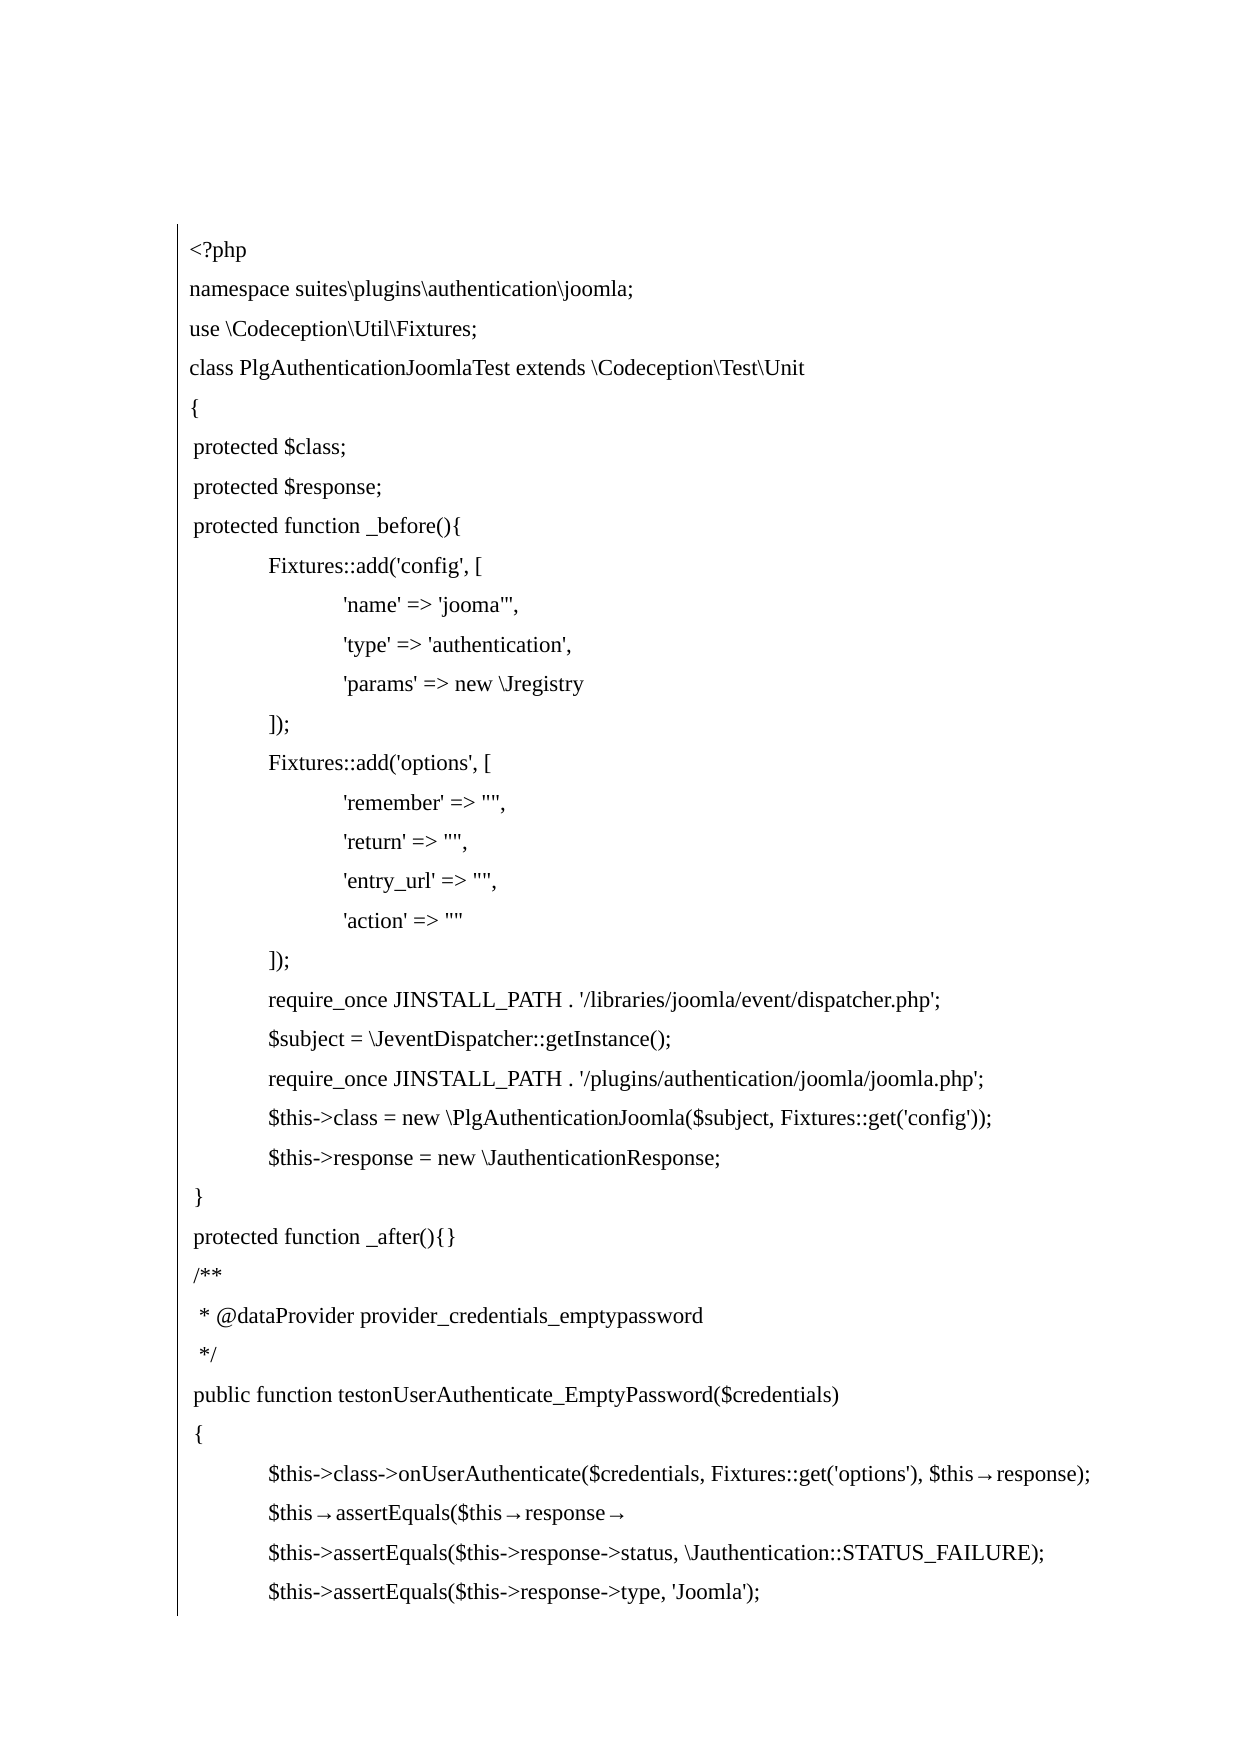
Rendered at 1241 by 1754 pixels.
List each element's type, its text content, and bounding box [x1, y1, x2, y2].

text <?php namespace suites\plugins\authentication\joomla; use \Codeception\Util\Fixtures; class PlgAuthenticationJoomlaTest extends \Codeception\Test\Unit { protected $class; protected $response; protected function _before(){ Fixtures::add('config', [ 'name' => 'jooma"', 'type' => 'authentication', 'params' => new \Jregistry ]); Fixtures::add('options', [ 'remember' => "", 'return' => "", 'entry_url' => "", 'action' => "" ]); require_once JINSTALL_PATH . '/libraries/joomla/event/dispatcher.php'; $subject = \JeventDispatcher::getInstance(); require_once JINSTALL_PATH . '/plugins/authentication/joomla/joomla.php'; $this->class = new \PlgAuthenticationJoomla($subject, Fixtures::get('config')); $this->response = new \JauthenticationResponse; } protected function _after(){} /** * @dataProvider provider_credentials_emptypassword */ public function testonUserAuthenticate_EmptyPassword($credentials) { $this->class->onUserAuthenticate($credentials, Fixtures::get('options'), $this→response); $this→assertEquals($this→response→ $this->assertEquals($this->response->status, \Jauthentication::STATUS_FAILURE); $this->assertEquals($this->response->type, 'Joomla'); [178, 224, 1122, 1616]
